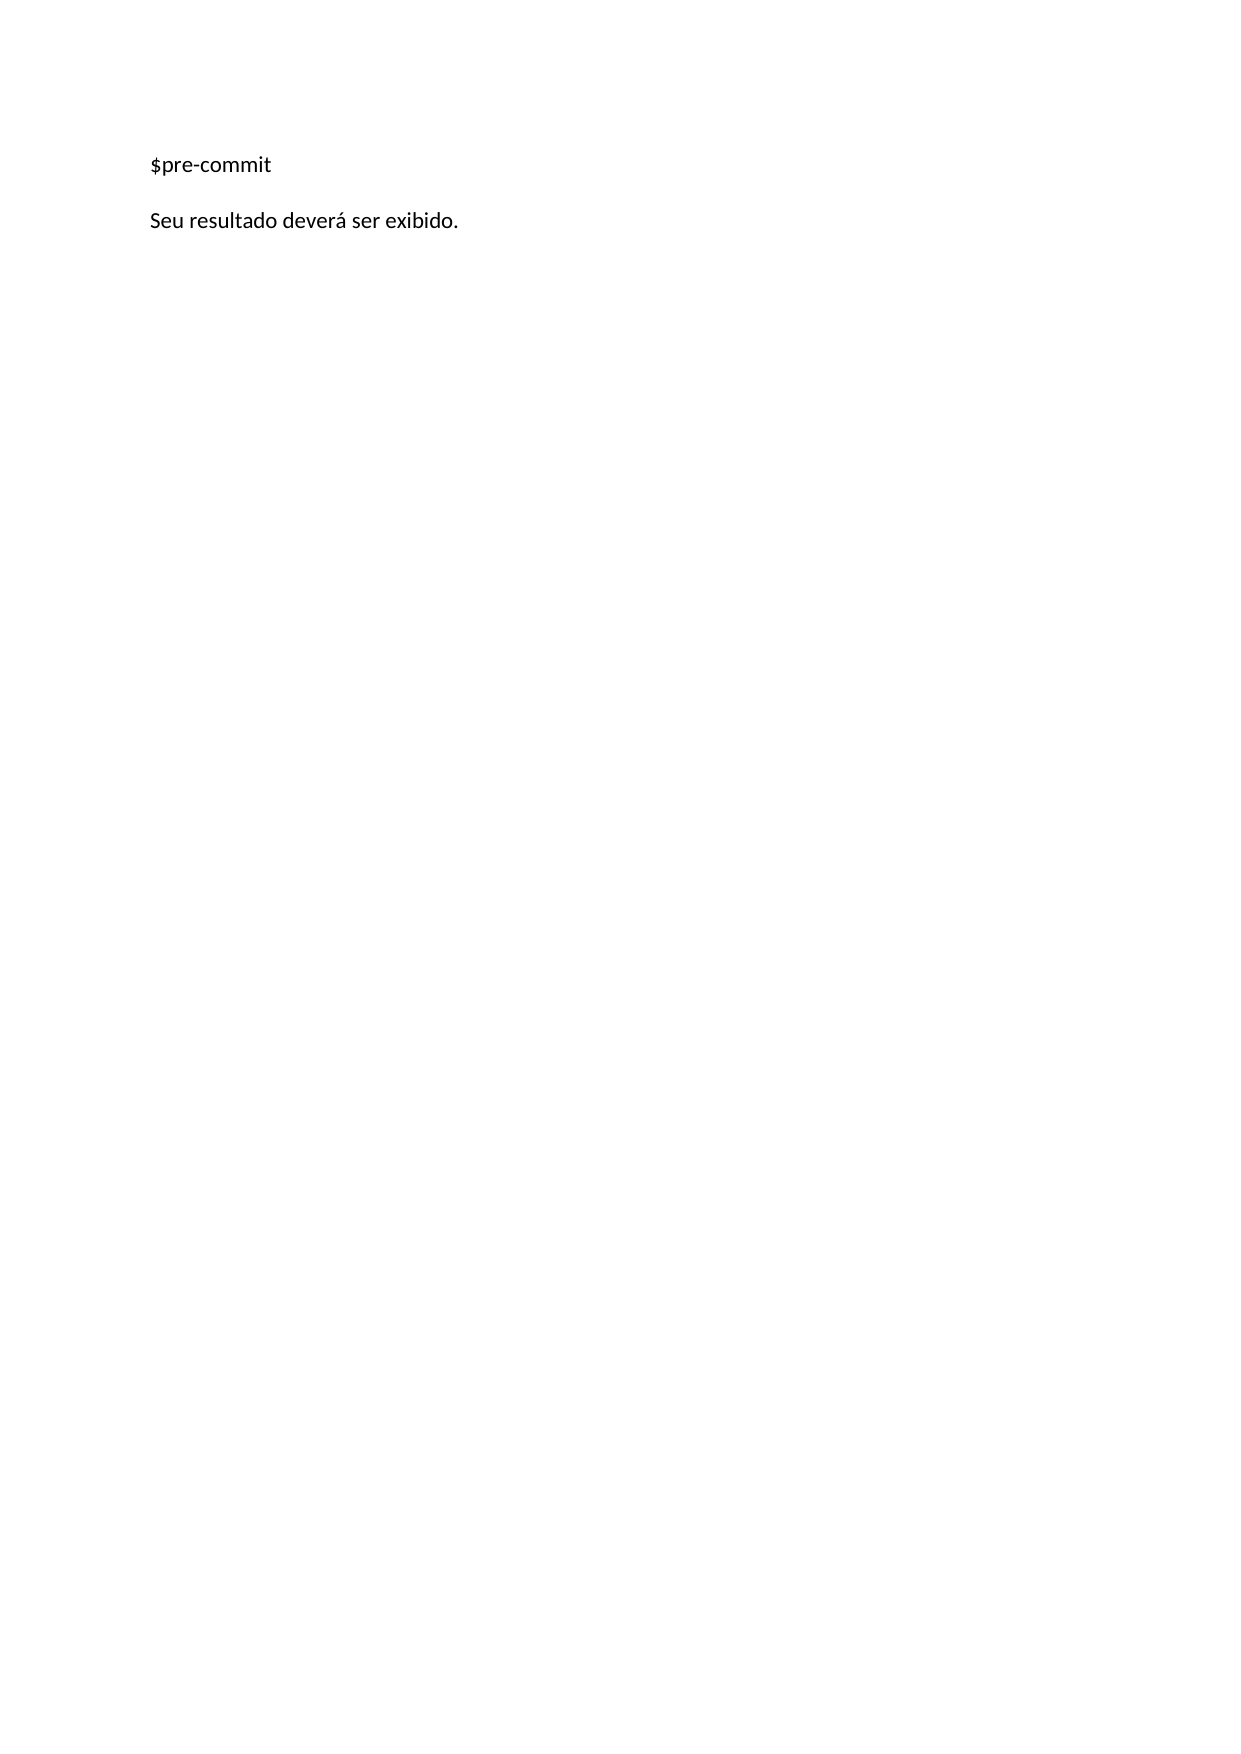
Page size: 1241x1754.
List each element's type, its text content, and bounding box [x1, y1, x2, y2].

text Seu resultado deverá ser exibido. [150, 206, 1090, 234]
text $pre-commit [150, 150, 1090, 178]
